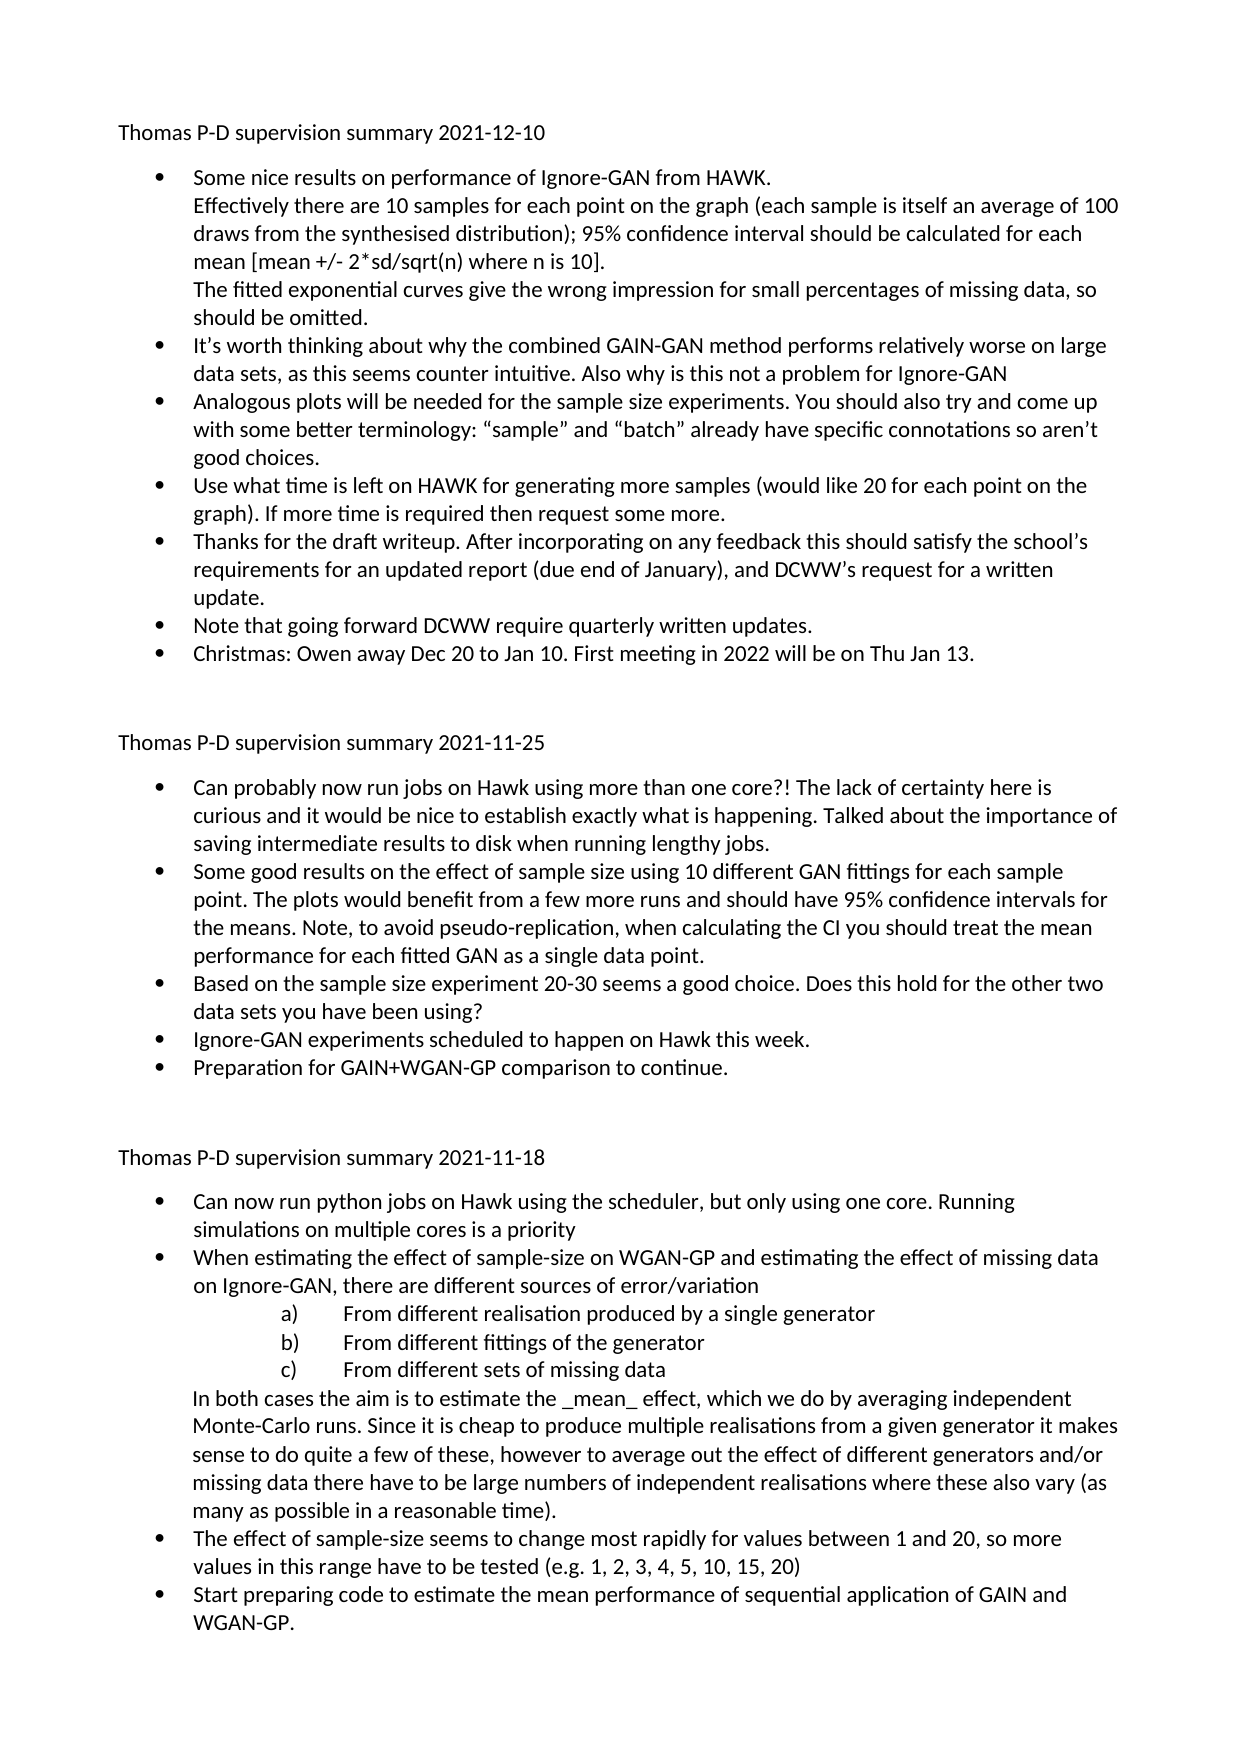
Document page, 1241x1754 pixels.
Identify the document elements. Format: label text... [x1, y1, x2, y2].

text Thomas P-D supervision summary 2021-11-25 [118, 728, 1122, 757]
list Analogous plots will be needed for the sample size experiments. You should also try and come up with some better terminology: “sample” and “batch” already have specific connotations so aren’t good choices. [156, 387, 1122, 471]
list Some nice results on performance of Ignore-GAN from HAWK. Effectively there are 10 samples for each point on the graph (each sample is itself an average of 100 draws from the synthesised distribution); 95% confidence interval should be calculated for each mean [mean +/- 2*sd/sqrt(n) where n is 10]. The fitted exponential curves give the wrong impression for small percentages of missing data, so should be omitted. [156, 163, 1122, 331]
list Use what time is left on HAWK for generating more samples (would like 20 for each point on the graph). If more time is required then request some more. [156, 471, 1122, 527]
list When estimating the effect of sample-size on WGAN-GP and estimating the effect of missing data on Ignore-GAN, there are different sources of error/variation [156, 1243, 1122, 1299]
text Thomas P-D supervision summary 2021-12-10 [118, 118, 1122, 146]
text Thomas P-D supervision summary 2021-11-18 [118, 1143, 1122, 1171]
list Some good results on the effect of sample size using 10 different GAN fittings for each sample point. The plots would benefit from a few more runs and should have 95% confidence intervals for the means. Note, to avoid pseudo-replication, when calculating the CI you should treat the mean performance for each fitted GAN as a single data point. [156, 857, 1122, 969]
list The effect of sample-size seems to change most rapidly for values between 1 and 20, so more values in this range have to be tested (e.g. 1, 2, 3, 4, 5, 10, 15, 20) [156, 1524, 1122, 1580]
list Can now run python jobs on Hawk using the scheduler, but only using one core. Running simulations on multiple cores is a priority [156, 1187, 1122, 1243]
list It’s worth thinking about why the combined GAIN-GAN method performs relatively worse on large data sets, as this seems counter intuitive. Also why is this not a problem for Ignore-GAN [156, 331, 1122, 387]
list Note that going forward DCWW require quarterly written updates. [156, 611, 1122, 639]
list Start preparing code to estimate the mean performance of sequential application of GAIN and WGAN-GP. [156, 1580, 1122, 1636]
list From different realisation produced by a single generator [281, 1299, 1122, 1328]
list From different fittings of the generator [281, 1328, 1122, 1356]
list Can probably now run jobs on Hawk using more than one core?! The lack of certainty here is curious and it would be nice to establish exactly what is happening. Talked about the importance of saving intermediate results to disk when running lengthy jobs. [156, 773, 1122, 857]
list Thanks for the draft writeup. After incorporating on any feedback this should satisfy the school’s requirements for an updated report (due end of January), and DCWW’s request for a written update. [156, 527, 1122, 611]
list Christmas: Owen away Dec 20 to Jan 10. First meeting in 2022 will be on Thu Jan 13. [156, 639, 1122, 667]
list From different sets of missing data [281, 1356, 1122, 1384]
list Based on the sample size experiment 20-30 seems a good choice. Does this hold for the other two data sets you have been using? [156, 969, 1122, 1025]
list Preparation for GAIN+WGAN-GP comparison to continue. [156, 1053, 1122, 1081]
list Ignore-GAN experiments scheduled to happen on Hawk this week. [156, 1025, 1122, 1053]
list In both cases the aim is to estimate the _mean_ effect, which we do by averaging independent Monte-Carlo runs. Since it is cheap to produce multiple realisations from a given generator it makes sense to do quite a few of these, however to average out the effect of different generators and/or missing data there have to be large numbers of independent realisations where these also vary (as many as possible in a reasonable time). [192, 1384, 1122, 1524]
